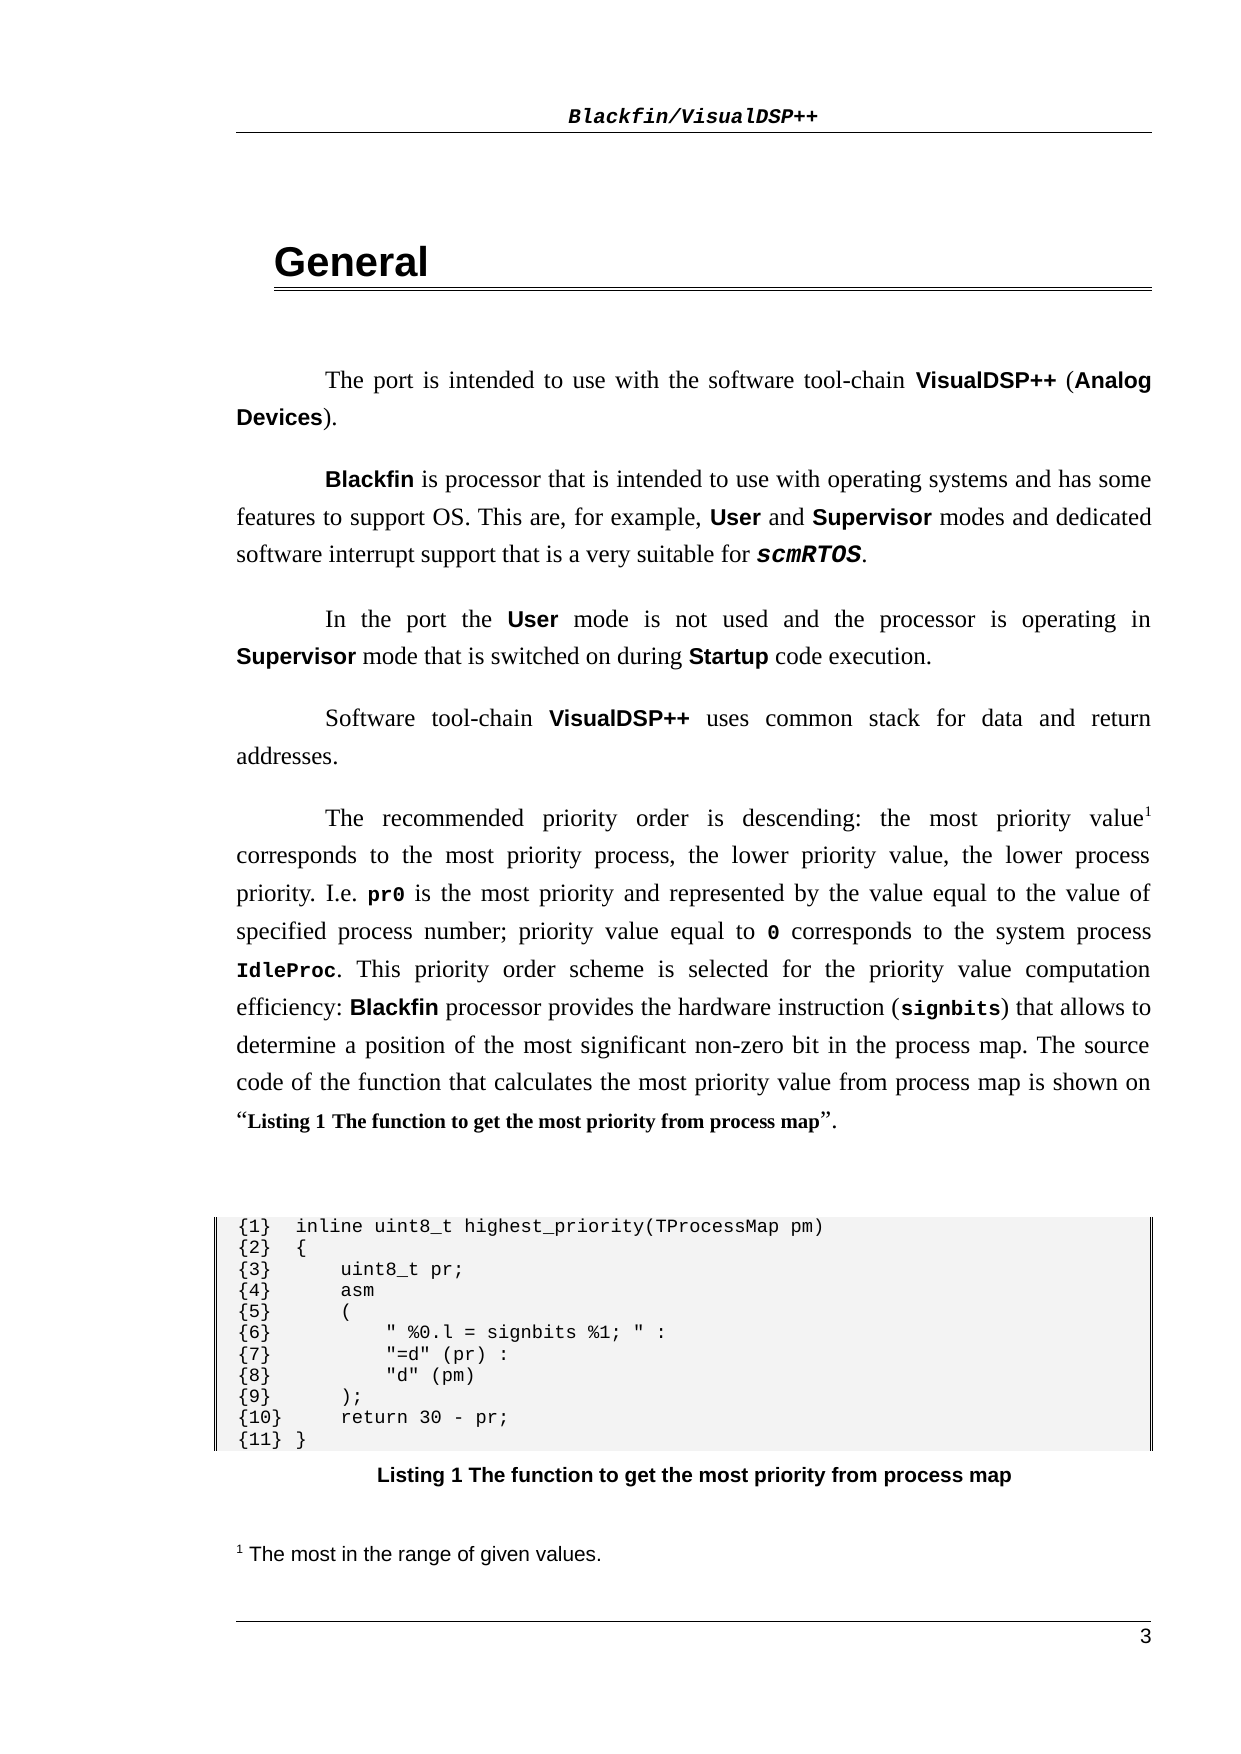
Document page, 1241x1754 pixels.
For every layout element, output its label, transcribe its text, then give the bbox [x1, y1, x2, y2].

text The most in the range of given values. [236, 1542, 1152, 1566]
list "d" (pm) [217, 1366, 1150, 1387]
list { [217, 1238, 1150, 1259]
list asm [217, 1281, 1150, 1302]
text Blackfin is processor that is intended to use with operating systems and has some features to support OS. This are, for example, User and Supervisor modes and dedicated software interrupt support that is a very suitable for scmRTOS. [236, 464, 1152, 570]
text In the port the User mode is not used and the processor is operating in Supervisor mode that is switched on during Startup code execution. [236, 604, 1152, 670]
list ); [217, 1387, 1150, 1408]
text Listing 1 The function to get the most priority from process map [237, 1463, 1152, 1487]
text The recommended priority order is descending: the most priority value corresponds to the most priority process, the lower priority value, the lower process priority. I.e. pr0 is the most priority and represented by the value equal to the value of specified process number; priority value equal to 0 corresponds to the system process IdleProc. This priority order scheme is selected for the priority value computation efficiency: Blackfin processor provides the hardware instruction (signbits) that allows to determine a position of the most significant non-zero bit in the process map. The source code of the function that calculates the most priority value from process map is shown on “Listing 1 The function to get the most priority from process map”. [236, 803, 1152, 1133]
text The port is intended to use with the software tool-chain VisualDSP++ (Analog Devices). [236, 365, 1152, 431]
list " %0.l = signbits %1; " : [217, 1323, 1150, 1344]
list inline uint8_t highest_priority(TProcessMap pm) [217, 1217, 1150, 1238]
text Software tool-chain VisualDSP++ uses common stack for data and return addresses. [236, 703, 1152, 769]
list ( [217, 1302, 1150, 1323]
list "=d" (pr) : [217, 1344, 1150, 1366]
list uint8_t pr; [217, 1259, 1150, 1281]
list return 30 - pr; [217, 1408, 1150, 1429]
list } [217, 1429, 1150, 1451]
subtitle General [274, 237, 1152, 287]
